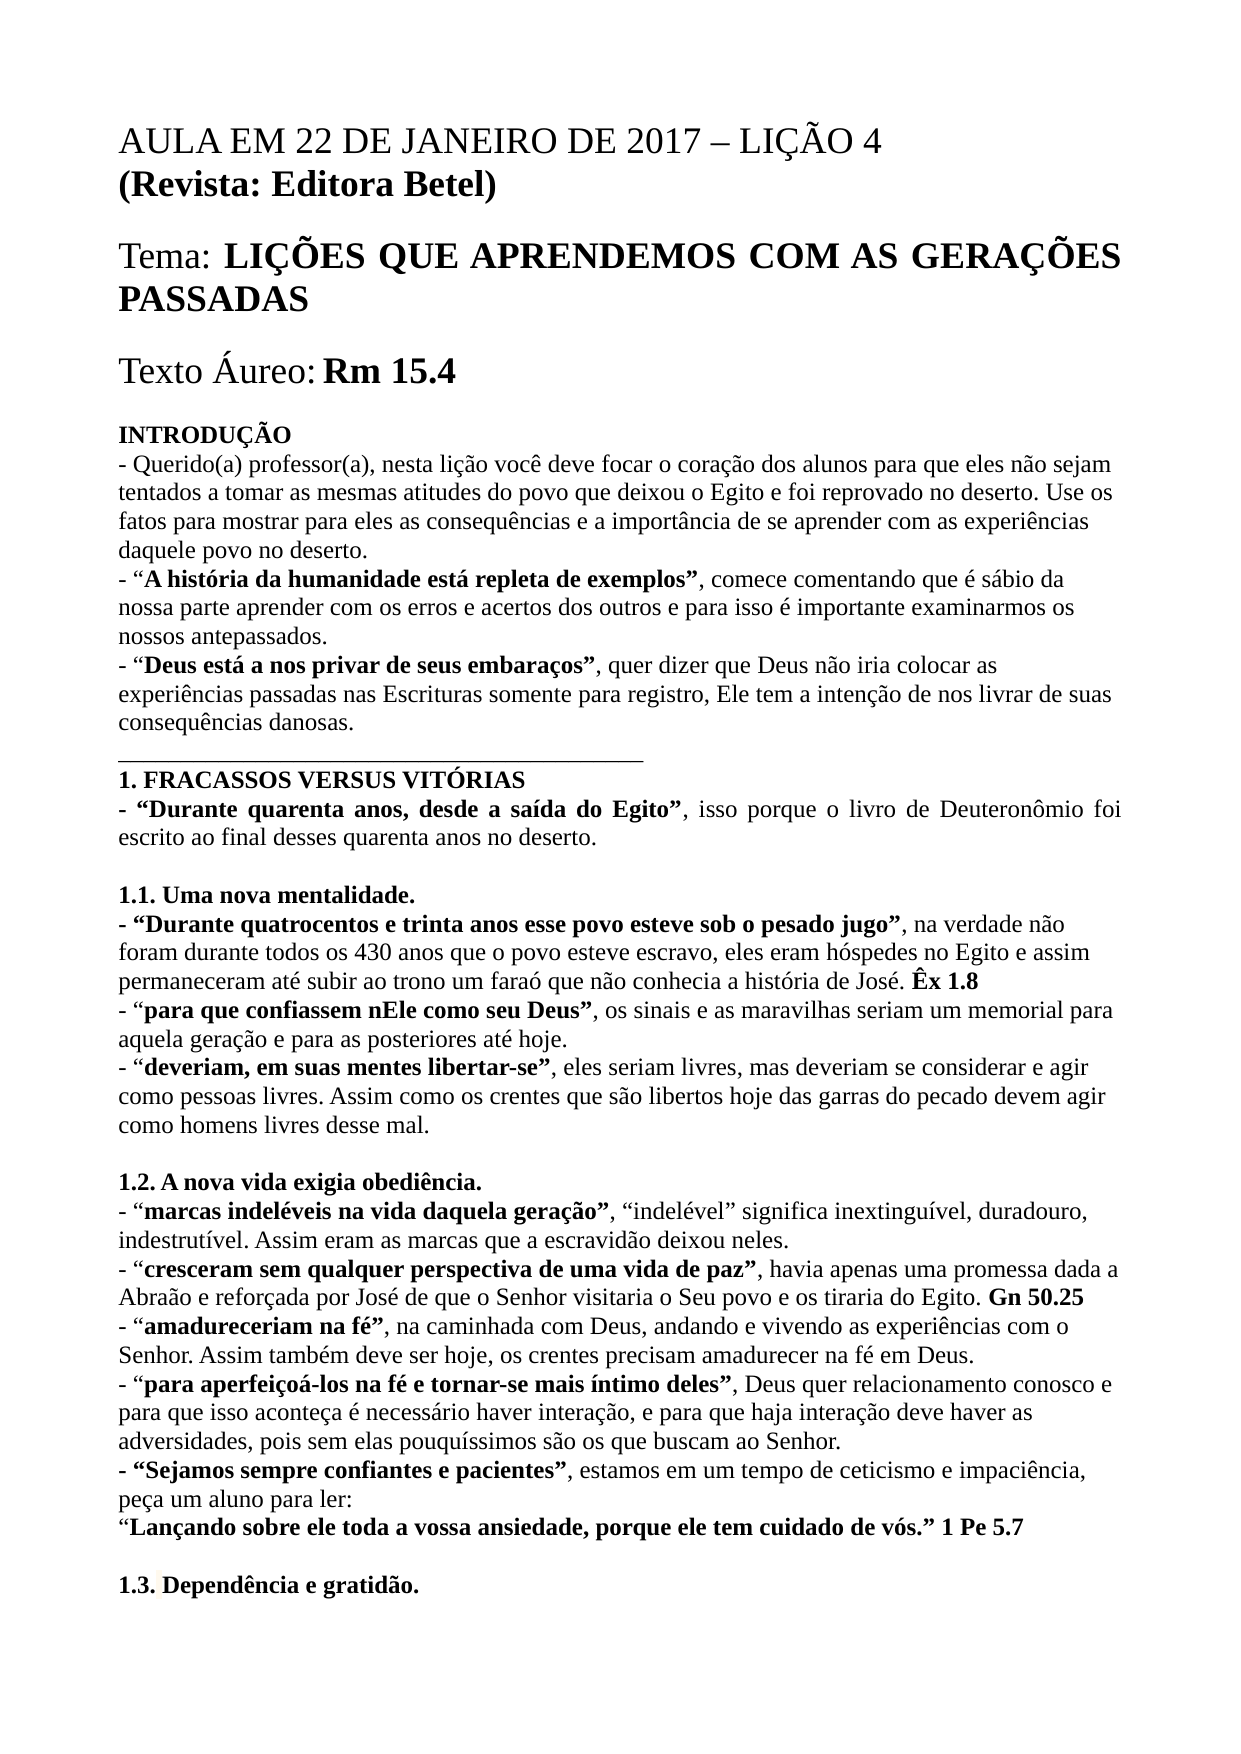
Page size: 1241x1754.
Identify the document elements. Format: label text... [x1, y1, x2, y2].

text INTRODUÇÃO [118, 420, 1122, 449]
text - “A história da humanidade está repleta de exemplos”, comece comentando que é sábio da nossa parte aprender com os erros e acertos dos outros e para isso é importante examinarmos os nossos antepassados. [118, 564, 1122, 650]
text 1.2. A nova vida exigia obediência. - “marcas indeléveis na vida daquela geração”, “indelével” significa inextinguível, duradouro, indestrutível. Assim eram as marcas que a escravidão deixou neles. - “cresceram sem qualquer perspectiva de uma vida de paz”, havia apenas uma promessa dada a Abraão e reforçada por José de que o Senhor visitaria o Seu povo e os tiraria do Egito. Gn 50.25 - “amadureceriam na fé”, na caminhada com Deus, andando e vivendo as experiências com o Senhor. Assim também deve ser hoje, os crentes precisam amadurecer na fé em Deus. - “para aperfeiçoá-los na fé e tornar-se mais íntimo deles”, Deus quer relacionamento conosco e para que isso aconteça é necessário haver interação, e para que haja interação deve haver as adversidades, pois sem elas pouquíssimos são os que buscam ao Senhor. - “Sejamos sempre confiantes e pacientes”, estamos em um tempo de ceticismo e impaciência, peça um aluno para ler: “Lançando sobre ele toda a vossa ansiedade, porque ele tem cuidado de vós.” 1 Pe 5.7 1.3. Dependência e gratidão. [118, 1167, 1122, 1599]
text __________________________________________ [118, 736, 1122, 765]
text 1. Fracassos versus vitórias [118, 765, 1122, 794]
text (Revista: Editora Betel) [118, 161, 1122, 204]
text - “Durante quarenta anos, desde a saída do Egito”, isso porque o livro de Deuteronômio foi escrito ao final desses quarenta anos no deserto. [118, 794, 1122, 851]
text Texto Áureo: Rm 15.4 [118, 348, 1122, 391]
text - Querido(a) professor(a), nesta lição você deve focar o coração dos alunos para que eles não sejam tentados a tomar as mesmas atitudes do povo que deixou o Egito e foi reprovado no deserto. Use os fatos para mostrar para eles as consequências e a importância de se aprender com as experiências daquele povo no deserto. [118, 449, 1122, 564]
text 1.1. Uma nova mentalidade. - “Durante quatrocentos e trinta anos esse povo esteve sob o pesado jugo”, na verdade não foram durante todos os 430 anos que o povo esteve escravo, eles eram hóspedes no Egito e assim permaneceram até subir ao trono um faraó que não conhecia a história de José. Êx 1.8 - “para que confiassem nEle como seu Deus”, os sinais e as maravilhas seriam um memorial para aquela geração e para as posteriores até hoje. - “deveriam, em suas mentes libertar-se”, eles seriam livres, mas deveriam se considerar e agir como pessoas livres. Assim como os crentes que são libertos hoje das garras do pecado devem agir como homens livres desse mal. [118, 880, 1122, 1139]
text - “Deus está a nos privar de seus embaraços”, quer dizer que Deus não iria colocar as experiências passadas nas Escrituras somente para registro, Ele tem a intenção de nos livrar de suas consequências danosas. [118, 650, 1122, 736]
text AULA EM 22 DE JANEIRO DE 2017 – LIÇÃO 4 [118, 118, 1122, 161]
text Tema: Lições que Aprendemos Com as Gerações Passadas [118, 233, 1122, 319]
